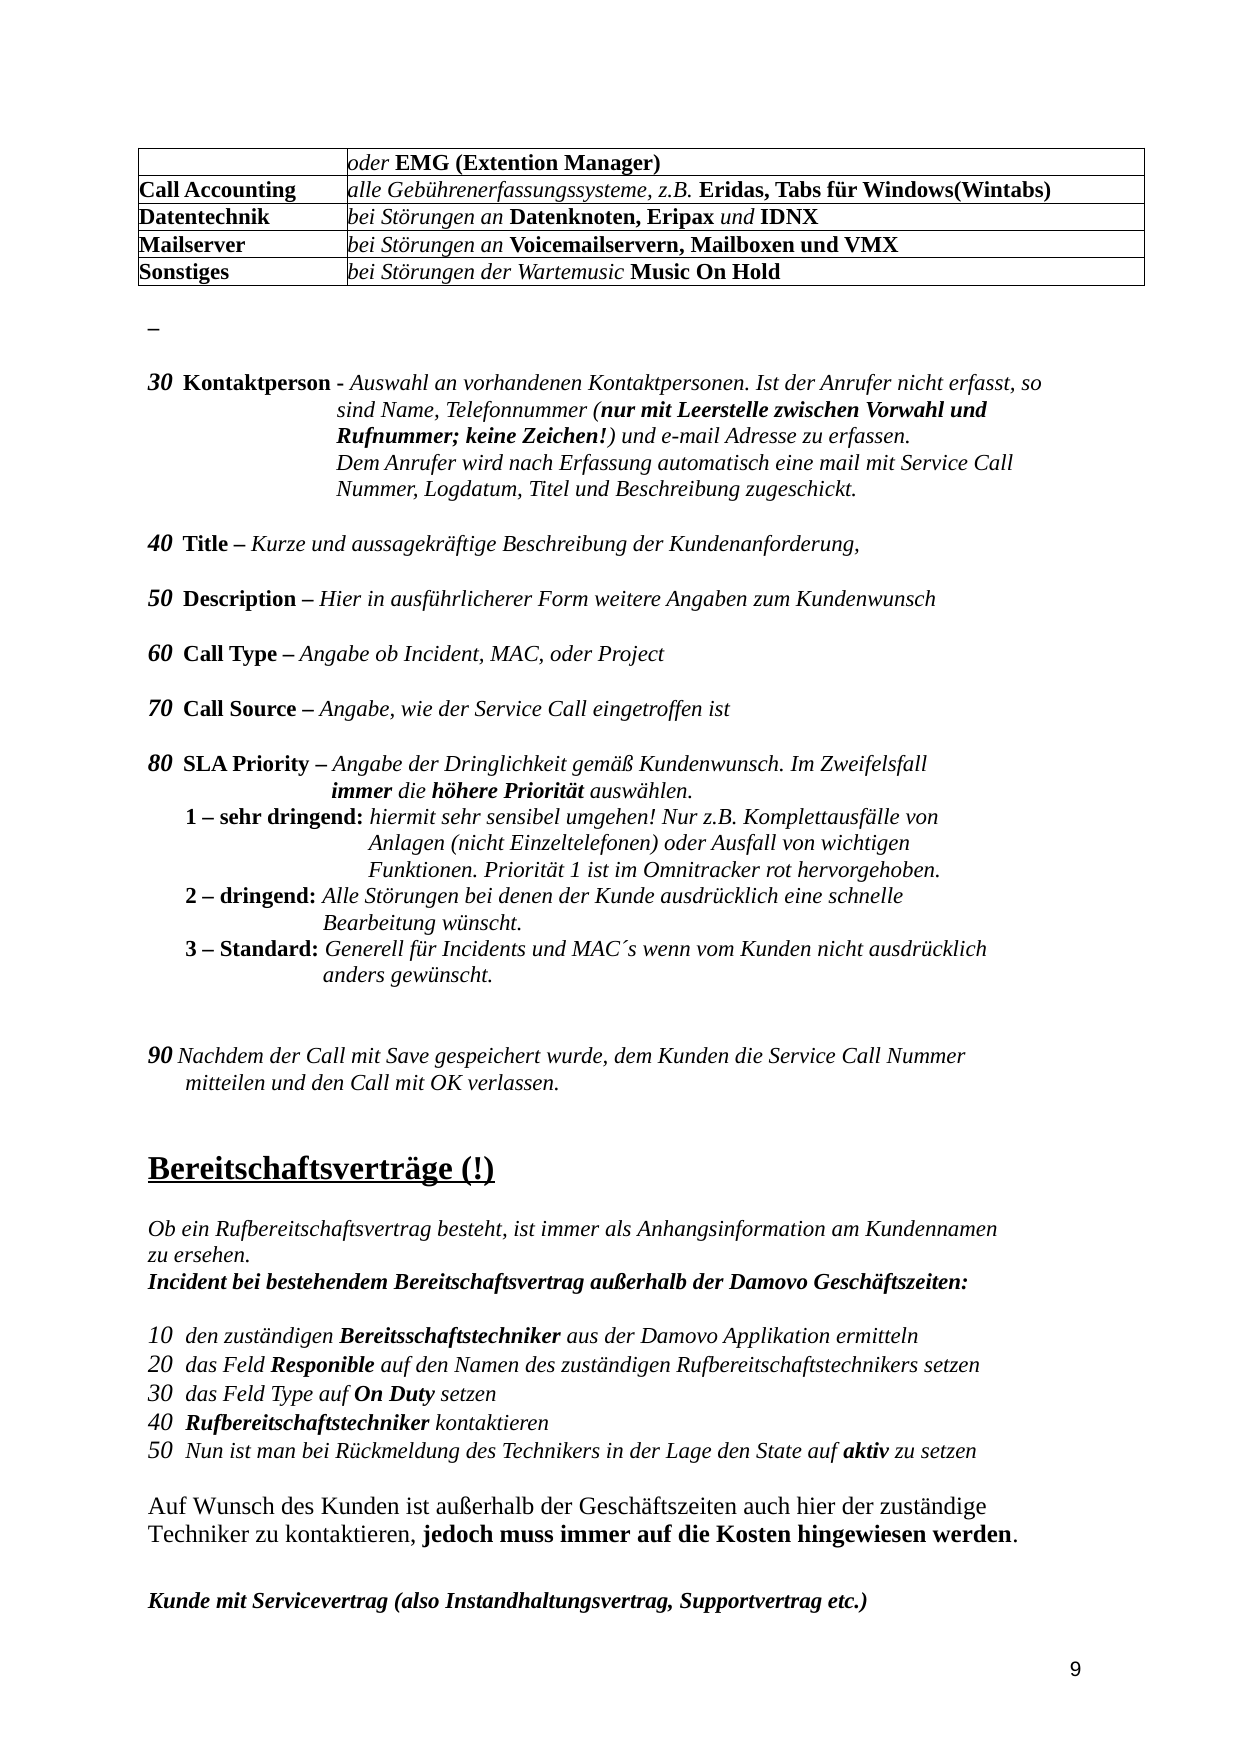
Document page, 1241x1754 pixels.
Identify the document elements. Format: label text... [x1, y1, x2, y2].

text 2 – dringend: Alle Störungen bei denen der Kunde ausdrücklich eine schnelle [185, 882, 1093, 908]
list Description – Hier in ausführlicherer Form weitere Angaben zum Kundenwunsch [148, 583, 1093, 611]
list Ob ein Rufbereitschaftsvertrag besteht, ist immer als Anhangsinformation am Kundennamen [148, 1215, 1093, 1242]
text Funktionen. Priorität 1 ist im Omnitracker rot hervorgehoben. [185, 856, 1093, 882]
text mitteilen und den Call mit OK verlassen. [185, 1069, 1093, 1095]
table_cell Call Accounting [139, 176, 347, 202]
text zu ersehen. [148, 1242, 1093, 1268]
list Call Type – Angabe ob Incident, MAC, oder Project [148, 638, 1093, 667]
text 1 – sehr dringend: hiermit sehr sensibel umgehen! Nur z.B. Komplettausfälle von [185, 803, 1093, 829]
text – [148, 314, 1093, 341]
table_cell Sonstiges [139, 258, 347, 284]
table_cell bei Störungen an Datenknoten, Eripax und IDNX [348, 204, 1144, 230]
text Incident bei bestehendem Bereitschaftsvertrag außerhalb der Damovo Geschäftszeiten: [148, 1268, 1093, 1294]
text anders gewünscht. [185, 961, 1093, 988]
text Bearbeitung wünscht. [185, 908, 1093, 935]
text Auf Wunsch des Kunden ist außerhalb der Geschäftszeiten auch hier der zuständige Techniker zu kontaktieren, jedoch muss immer auf die Kosten hingewiesen werden. [148, 1491, 1093, 1548]
list das Feld Type auf On Duty setzen [148, 1378, 1093, 1407]
list Title – Kurze und aussagekräftige Beschreibung der Kundenanforderung, [148, 528, 1093, 556]
list den zuständigen Bereitsschaftstechniker aus der Damovo Applikation ermitteln [148, 1321, 1093, 1349]
text Dem Anrufer wird nach Erfassung automatisch eine mail mit Service Call [148, 448, 1093, 475]
list Nachdem der Call mit Save gespeichert wurde, dem Kunden die Service Call Nummer [148, 1040, 1093, 1069]
text Nummer, Logdatum, Titel und Beschreibung zugeschickt. [148, 475, 1093, 501]
text Kunde mit Servicevertrag (also Instandhaltungsvertrag, Supportvertrag etc.) [148, 1587, 1093, 1613]
table_cell bei Störungen an Voicemailservern, Mailboxen und VMX [348, 231, 1144, 257]
table_cell alle Gebührenerfassungssysteme, z.B. Eridas, Tabs für Windows(Wintabs) [348, 176, 1144, 202]
list SLA Priority – Angabe der Dringlichkeit gemäß Kundenwunsch. Im Zweifelsfall [148, 748, 1093, 777]
list Kontaktperson - Auswahl an vorhandenen Kontaktpersonen. Ist der Anrufer nicht erfasst, so [148, 367, 1093, 396]
list Nun ist man bei Rückmeldung des Technikers in der Lage den State auf aktiv zu setzen [148, 1436, 1093, 1464]
table_cell bei Störungen der Wartemusic Music On Hold [348, 258, 1144, 284]
table_cell Mailserver [139, 231, 347, 257]
text immer die höhere Priorität auswählen. [148, 777, 1093, 803]
list Call Source – Angabe, wie der Service Call eingetroffen ist [148, 693, 1093, 722]
table_cell [139, 149, 347, 175]
table_cell oder EMG (Extention Manager) [348, 149, 1144, 175]
table_cell Datentechnik [139, 204, 347, 230]
list Rufbereitschaftstechniker kontaktieren [148, 1407, 1093, 1436]
text sind Name, Telefonnummer (nur mit Leerstelle zwischen Vorwahl und [148, 396, 1093, 422]
text Anlagen (nicht Einzeltelefonen) oder Ausfall von wichtigen [185, 829, 1093, 856]
text 3 – Standard: Generell für Incidents und MAC´s wenn vom Kunden nicht ausdrücklich [185, 935, 1093, 961]
text Rufnummer; keine Zeichen!) und e-mail Adresse zu erfassen. [148, 422, 1093, 448]
list Bereitschaftsverträge (!) [148, 1148, 1093, 1186]
list das Feld Responible auf den Namen des zuständigen Rufbereitschaftstechnikers setzen [148, 1349, 1093, 1378]
